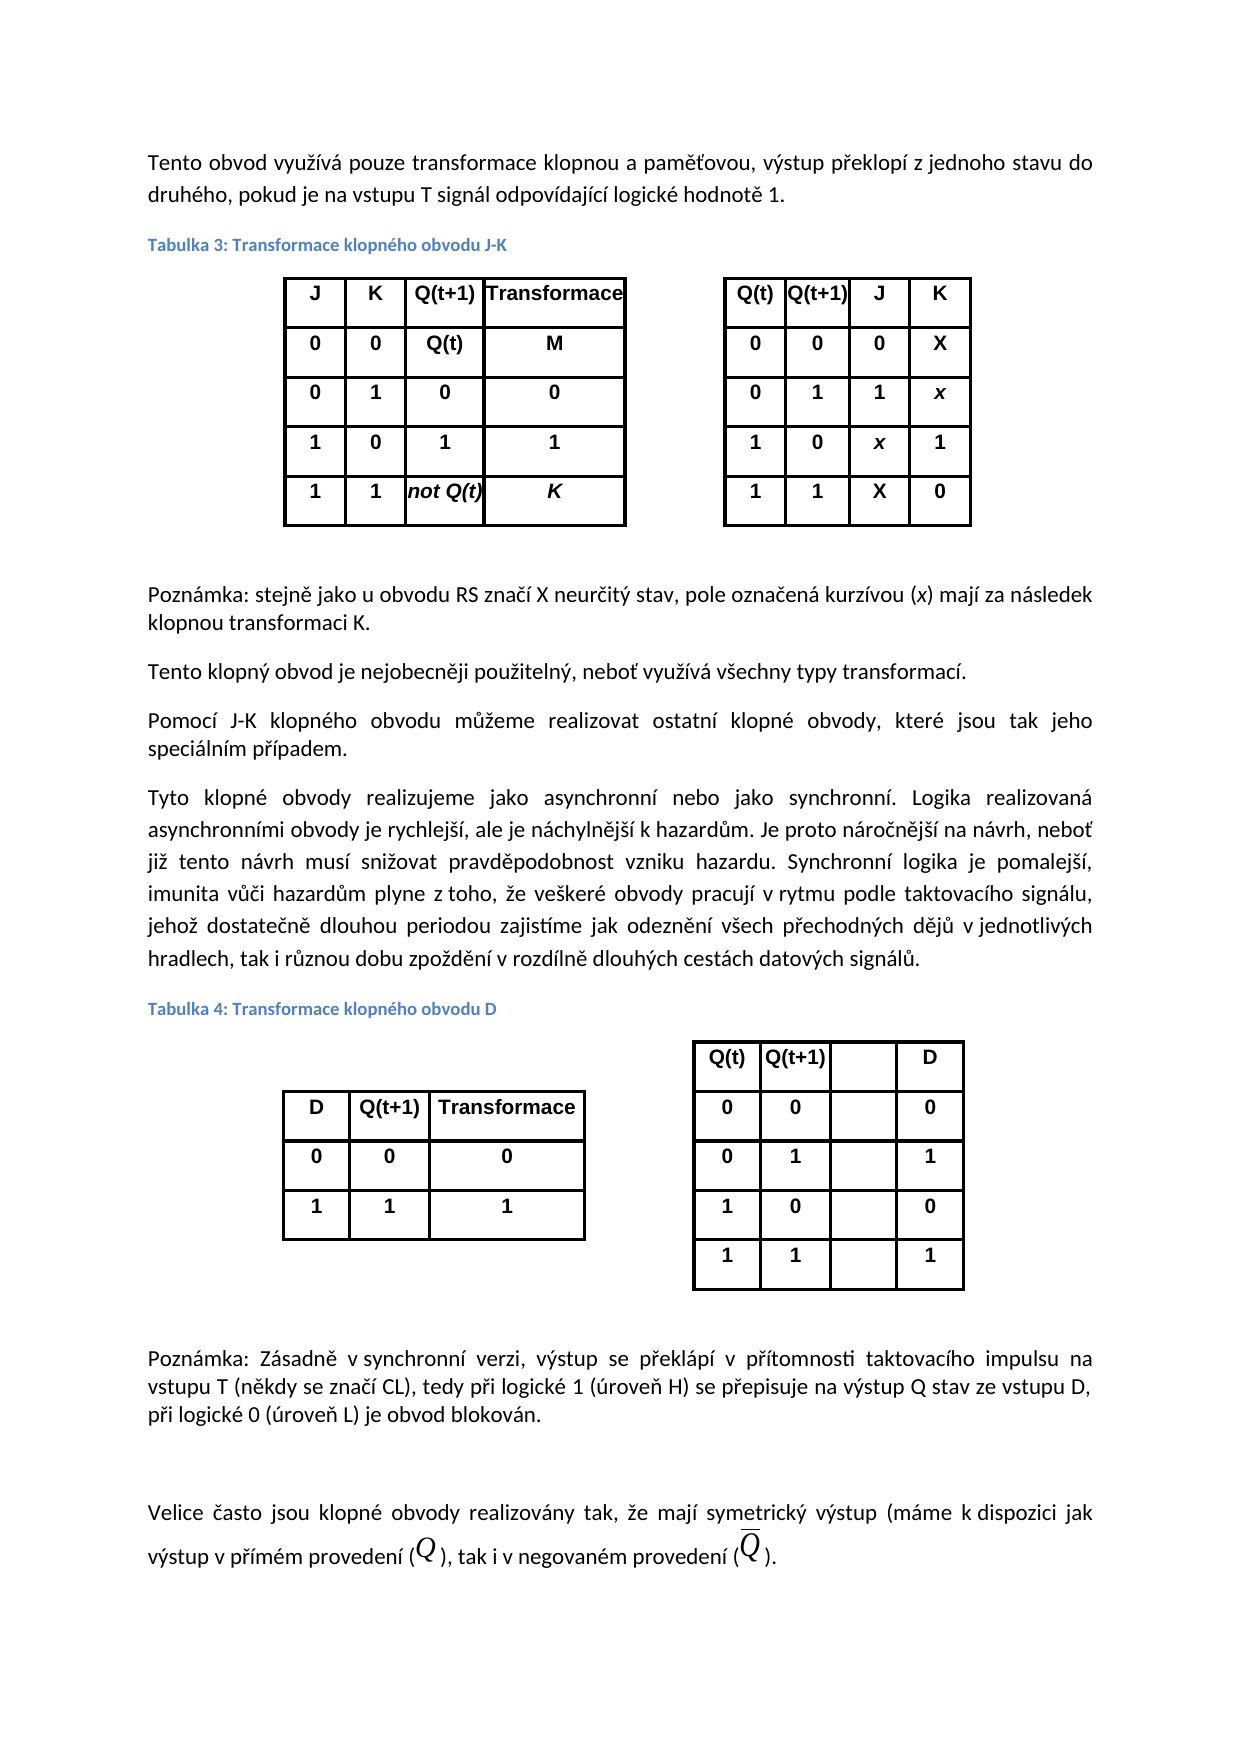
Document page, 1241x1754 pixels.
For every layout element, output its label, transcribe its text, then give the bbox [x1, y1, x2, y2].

table_cell [430, 1241, 584, 1288]
table_cell 0 [347, 329, 404, 376]
table_cell 1 [762, 1143, 829, 1189]
table_cell 1 [911, 428, 969, 474]
table_cell 1 [287, 428, 344, 474]
table_cell 0 [898, 1093, 962, 1139]
table_header [832, 1044, 895, 1090]
table_header J [287, 280, 344, 326]
table_header [584, 1040, 692, 1090]
table_cell 1 [696, 1241, 759, 1288]
table_header Q(t) [727, 280, 784, 326]
table_cell Q(t+1) [351, 1093, 428, 1139]
table_header Q(t+1) [787, 280, 848, 326]
table_cell 1 [696, 1192, 759, 1238]
table_cell 1 [898, 1143, 962, 1189]
table_cell 0 [285, 1143, 348, 1189]
table_cell 0 [762, 1192, 829, 1238]
table_cell [586, 1139, 692, 1189]
table_cell 0 [762, 1093, 829, 1139]
table_header D [898, 1044, 962, 1090]
table_header [283, 1040, 349, 1090]
table_cell K [486, 478, 623, 524]
table_header K [911, 280, 969, 326]
table_cell 1 [431, 1192, 583, 1238]
table_cell 0 [486, 379, 623, 425]
table_header Q(t) [696, 1044, 759, 1090]
text Tyto klopné obvody realizujeme jako asynchronní nebo jako synchronní. Logika realizovaná asynchronními obvody je rychlejší, ale je náchylnější k hazardům. Je proto náročnější na návrh, neboť již tento návrh musí snižovat pravděpodobnost vzniku hazardu. Synchronní logika je pomalejší, imunita vůči hazardům plyne z toho, že veškeré obvody pracují v rytmu podle taktovacího signálu, jehož dostatečně dlouhou periodou zajistíme jak odeznění všech přechodných dějů v jednotlivých hradlech, tak i různou dobu zpoždění v rozdílně dlouhých cestách datových signálů. [148, 783, 1093, 972]
table_cell Transformace [431, 1093, 583, 1139]
table_cell 1 [762, 1241, 829, 1288]
text Poznámka: Zásadně v synchronní verzi, výstup se překlápí v přítomnosti taktovacího impulsu na vstupu T (někdy se značí CL), tedy při logické 1 (úroveň H) se přepisuje na výstup Q stav ze vstupu D, při logické 0 (úroveň L) je obvod blokován. [148, 1344, 1093, 1428]
table_cell x [851, 428, 908, 474]
table_cell 0 [351, 1143, 428, 1189]
table_cell 0 [696, 1143, 759, 1189]
table_cell 0 [787, 428, 848, 474]
table_cell [350, 1241, 429, 1288]
table_cell 1 [727, 478, 784, 524]
table_cell 1 [285, 1192, 348, 1238]
table_cell [627, 475, 723, 524]
table_cell 1 [851, 379, 908, 425]
table_header Q(t+1) [407, 280, 482, 326]
text Pomocí J-K klopného obvodu můžeme realizovat ostatní klopné obvody, které jsou tak jeho speciálním případem. [148, 706, 1093, 762]
table_cell 0 [431, 1143, 583, 1189]
table_cell [832, 1241, 895, 1288]
table_header Q(t+1) [762, 1044, 829, 1090]
table_cell 1 [898, 1241, 962, 1288]
table_cell 1 [486, 428, 623, 474]
table_cell [627, 376, 723, 425]
table_header K [347, 280, 404, 326]
table_cell 0 [898, 1192, 962, 1238]
text Poznámka: stejně jako u obvodu RS značí X neurčitý stav, pole označená kurzívou (x) mají za následek klopnou transformaci K. [148, 580, 1093, 636]
table_header [350, 1040, 429, 1090]
table_cell 1 [787, 379, 848, 425]
text Tento obvod využívá pouze transformace klopnou a paměťovou, výstup překlopí z jednoho stavu do druhého, pokud je na vstupu T signál odpovídající logické hodnotě 1. [148, 148, 1093, 208]
table_cell D [285, 1093, 348, 1139]
text Tento klopný obvod je nejobecněji použitelný, neboť využívá všechny typy transformací. [148, 657, 1093, 685]
table_header Transformace [486, 280, 623, 326]
table_cell [586, 1090, 692, 1139]
table_cell X [911, 329, 969, 376]
table_cell 1 [347, 478, 404, 524]
table_cell [584, 1238, 692, 1288]
table_cell 0 [696, 1093, 759, 1139]
table_cell 0 [727, 329, 784, 376]
table_cell 1 [351, 1192, 428, 1238]
table_header J [851, 280, 908, 326]
table_cell 1 [727, 428, 784, 474]
table_cell [627, 425, 723, 474]
text Velice často jsou klopné obvody realizovány tak, že mají symetrický výstup (máme k dispozici jak výstup v přímém provedení (), tak i v negovaném provedení (). [148, 1498, 1093, 1570]
table_cell 0 [287, 379, 344, 425]
table_cell M [486, 329, 623, 376]
table_cell 0 [851, 329, 908, 376]
table_cell 0 [911, 478, 969, 524]
table_cell 0 [347, 428, 404, 474]
table_cell 1 [407, 428, 482, 474]
table_header [627, 277, 723, 326]
table_cell x [911, 379, 969, 425]
table_cell 1 [347, 379, 404, 425]
table_cell [586, 1189, 692, 1238]
table_cell [832, 1143, 895, 1189]
table_cell 0 [787, 329, 848, 376]
table_cell 0 [727, 379, 784, 425]
table_cell Q(t) [407, 329, 482, 376]
table_cell 0 [407, 379, 482, 425]
table_cell [832, 1192, 895, 1238]
table_cell 1 [287, 478, 344, 524]
text Tabulka 3: Transformace klopného obvodu J-K [148, 233, 1093, 256]
table_cell 0 [287, 329, 344, 376]
table_cell 1 [787, 478, 848, 524]
table_cell [283, 1241, 349, 1288]
table_cell [627, 326, 723, 376]
table_header [430, 1040, 584, 1090]
table_cell X [851, 478, 908, 524]
table_cell not Q(t) [407, 478, 482, 524]
text Tabulka 4: Transformace klopného obvodu D [148, 997, 1093, 1019]
table_cell [832, 1093, 895, 1139]
